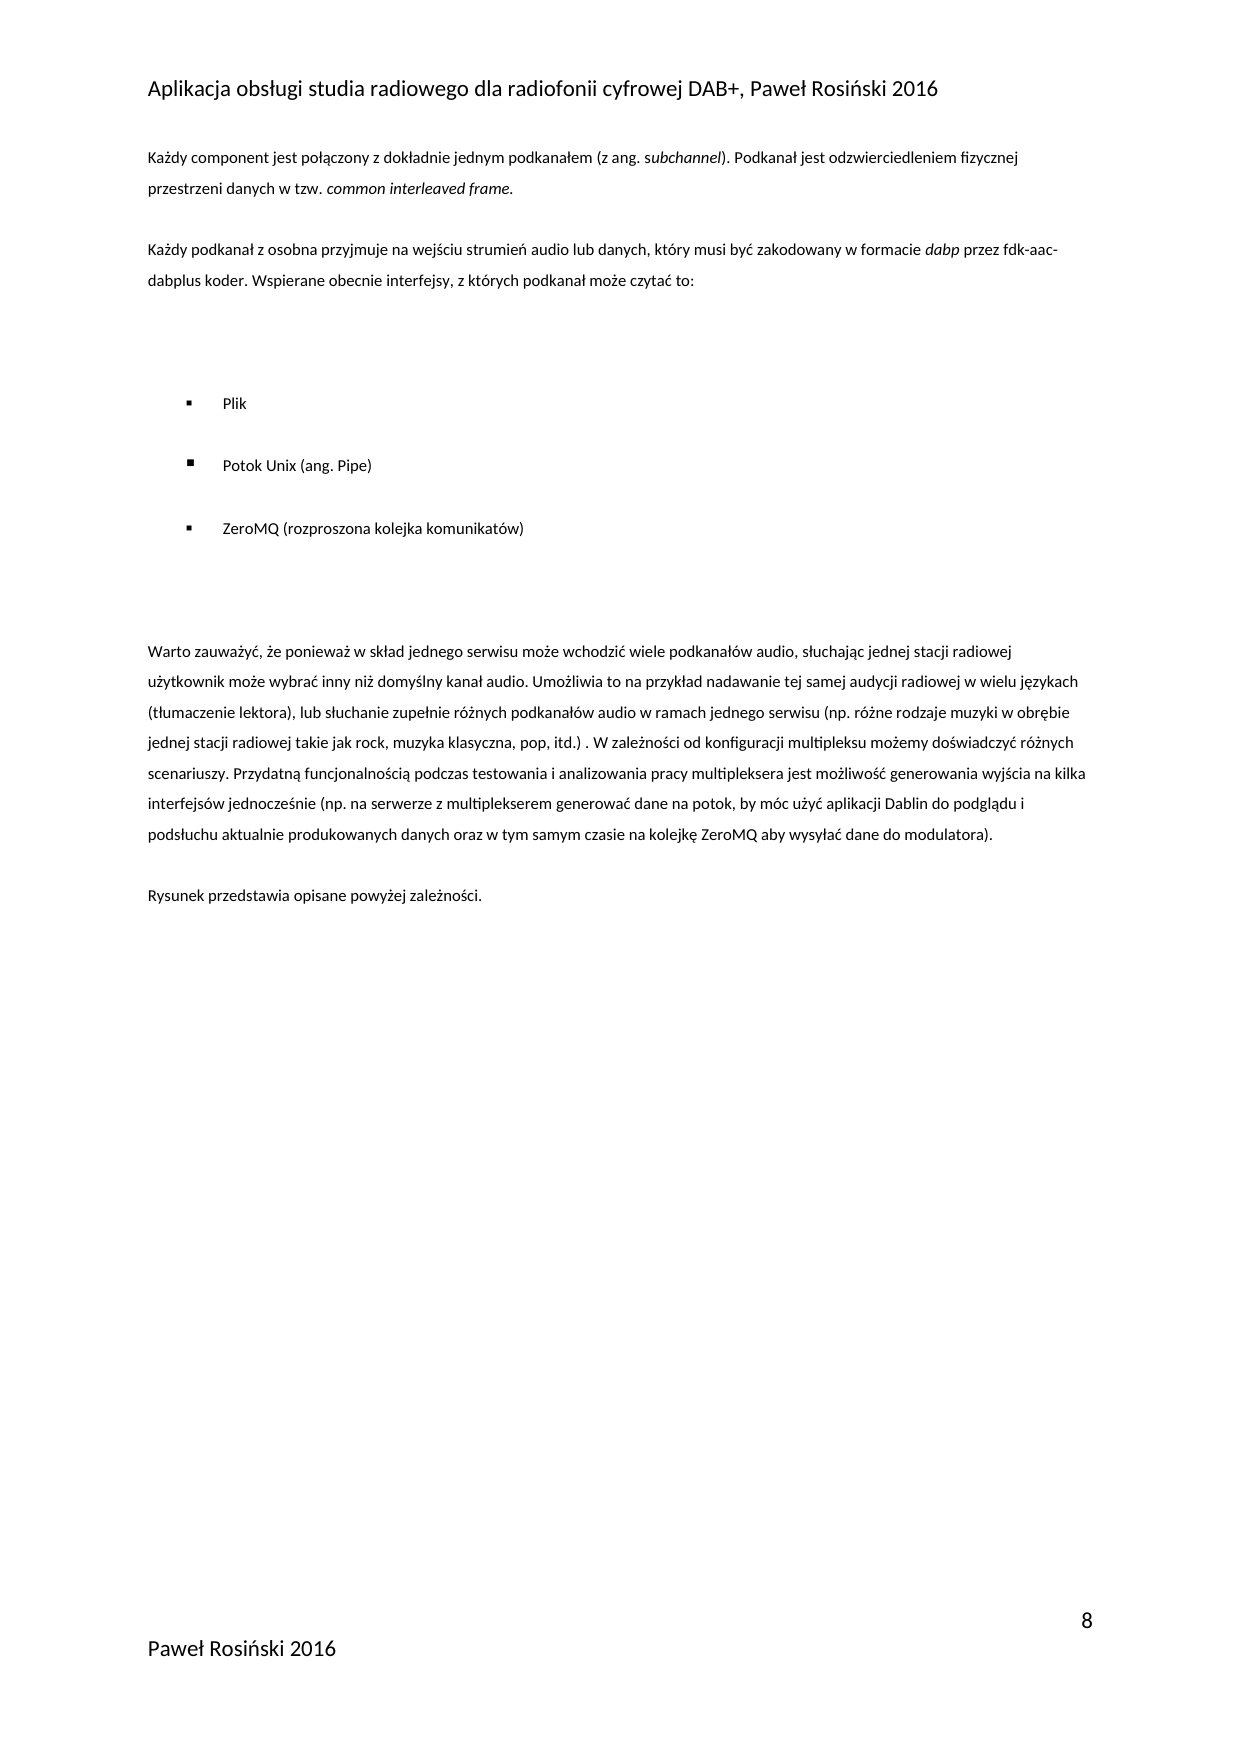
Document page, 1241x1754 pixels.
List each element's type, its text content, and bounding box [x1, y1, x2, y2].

list Potok Unix (ang. Pipe) [185, 455, 1093, 476]
list ZeroMQ (rozproszona kolejka komunikatów) [185, 518, 1093, 538]
text Rysunek przedstawia opisane powyżej zależności. [148, 885, 1093, 906]
list Plik [185, 393, 1093, 414]
text Każdy podkanał z osobna przyjmuje na wejściu strumień audio lub danych, który musi być zakodowany w formacie dabp przez fdk-aac-dabplus koder. Wspierane obecnie interfejsy, z których podkanał może czytać to: [148, 240, 1093, 290]
text Warto zauważyć, że ponieważ w skład jednego serwisu może wchodzić wiele podkanałów audio, słuchając jednej stacji radiowej użytkownik może wybrać inny niż domyślny kanał audio. Umożliwia to na przykład nadawanie tej samej audycji radiowej w wielu językach (tłumaczenie lektora), lub słuchanie zupełnie różnych podkanałów audio w ramach jednego serwisu (np. różne rodzaje muzyki w obrębie jednej stacji radiowej takie jak rock, muzyka klasyczna, pop, itd.) . W zależności od konfiguracji multipleksu możemy doświadczyć różnych scenariuszy. Przydatną funcjonalnością podczas testowania i analizowania pracy multipleksera jest możliwość generowania wyjścia na kilka interfejsów jednocześnie (np. na serwerze z multiplekserem generować dane na potok, by móc użyć aplikacji Dablin do podglądu i podsłuchu aktualnie produkowanych danych oraz w tym samym czasie na kolejkę ZeroMQ aby wysyłać dane do modulatora). [148, 641, 1093, 844]
text Każdy component jest połączony z dokładnie jednym podkanałem (z ang. subchannel). Podkanał jest odzwierciedleniem fizycznej przestrzeni danych w tzw. common interleaved frame. [148, 148, 1093, 198]
